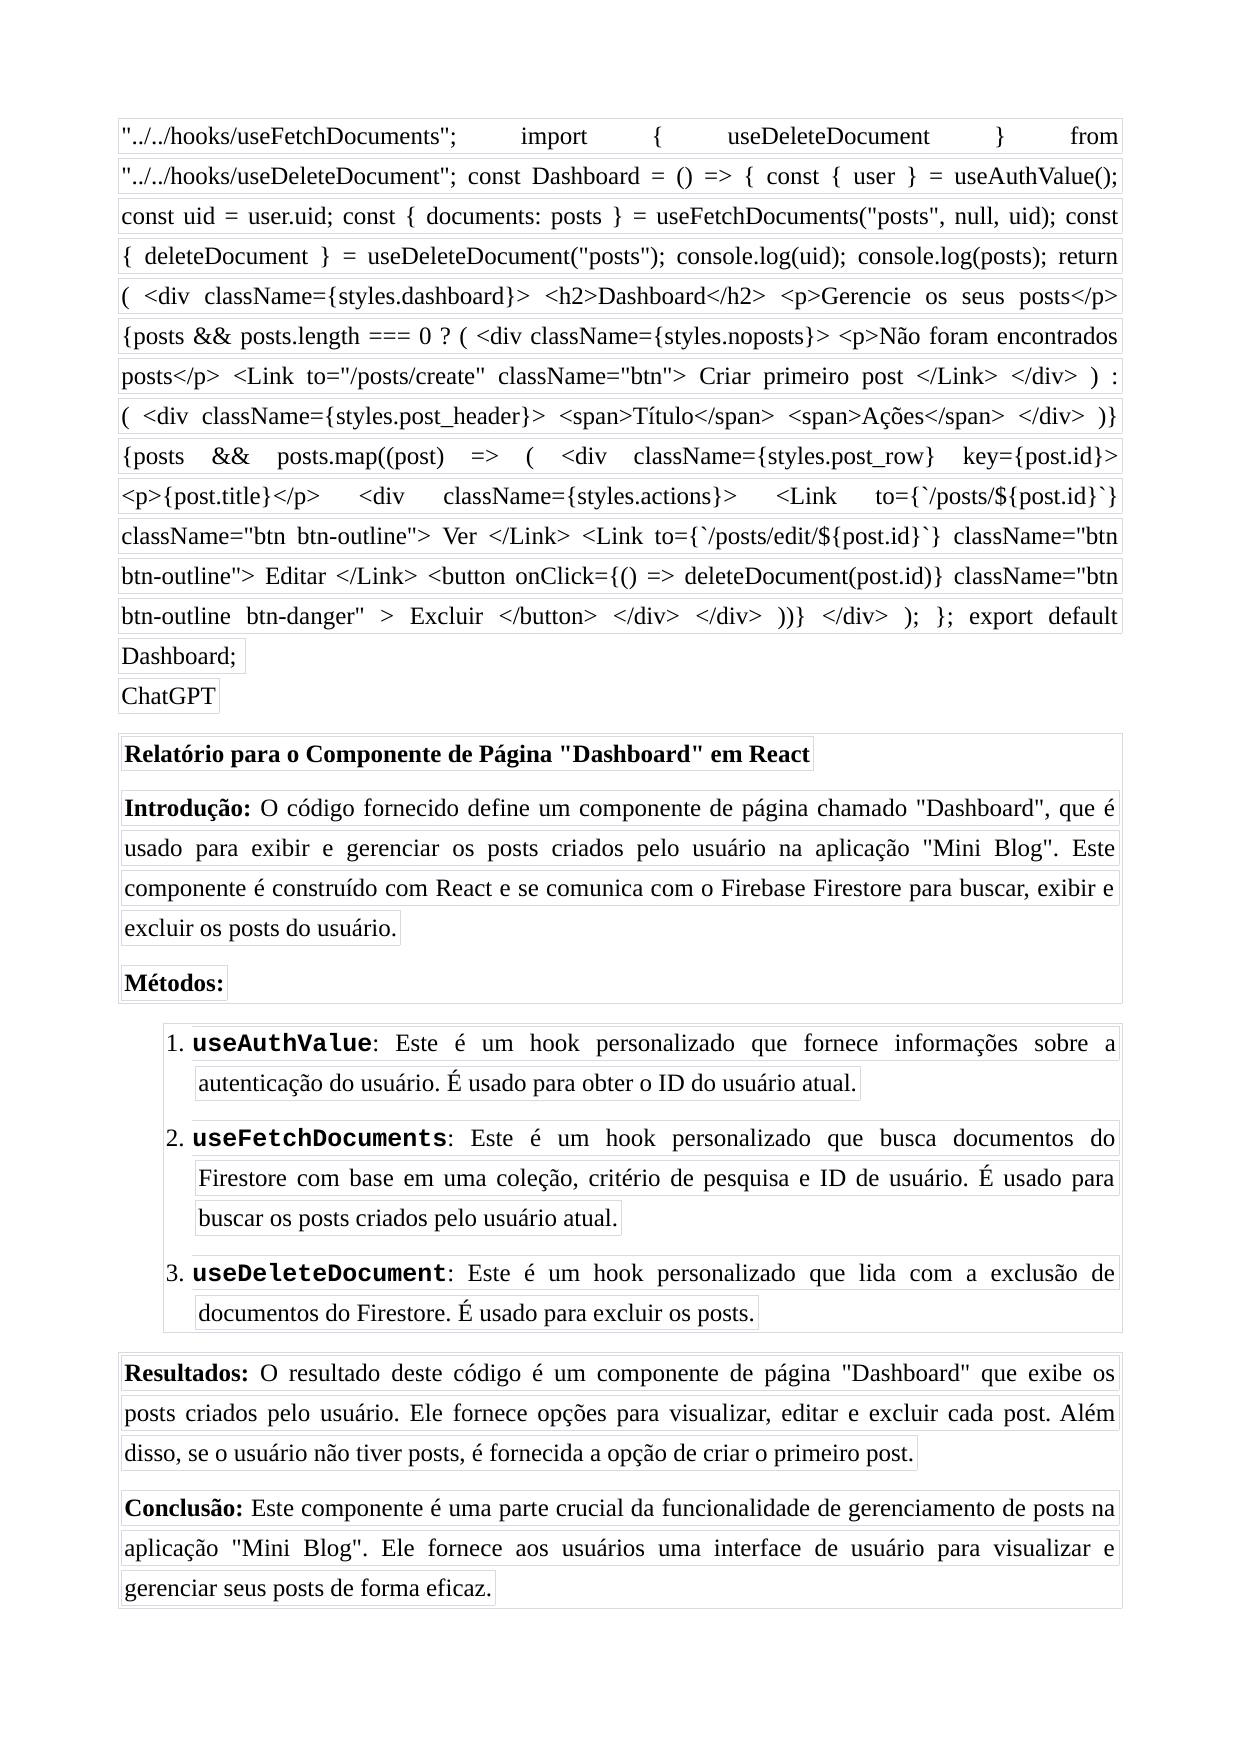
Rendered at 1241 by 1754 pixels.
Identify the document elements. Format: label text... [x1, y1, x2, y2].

text className="btn btn-outline"> Ver </Link> <Link to={`/posts/edit/${post.id}`} className="btn [119, 519, 1122, 553]
text {posts && posts.length === 0 ? ( <div className={styles.noposts}> <p>Não foram encontrados [119, 319, 1122, 353]
text Dashboard; [118, 634, 1122, 673]
text ChatGPT [119, 679, 219, 713]
text Introdução: O código fornecido define um componente de página chamado "Dashboard", que é usado para exibir e gerenciar os posts criados pelo usuário na aplicação "Mini Blog". Este componente é construído com React e se comunica com o Firebase Firestore para buscar, exibir e excluir os posts do usuário. [119, 787, 1122, 945]
text {posts && posts.map((post) => ( <div className={styles.post_row} key={post.id}> [119, 439, 1122, 473]
text "../../hooks/useFetchDocuments"; import { useDeleteDocument } from [119, 119, 1122, 153]
list useAuthValue: Este é um hook personalizado que fornece informações sobre a autenticação do usuário. É usado para obter o ID do usuário atual. [164, 1024, 1122, 1100]
text { deleteDocument } = useDeleteDocument("posts"); console.log(uid); console.log(posts); return [119, 239, 1122, 273]
text "../../hooks/useDeleteDocument"; const Dashboard = () => { const { user } = useAuthValue(); [119, 159, 1122, 193]
text posts</p> <Link to="/posts/create" className="btn"> Criar primeiro post </Link> </div> ) : [119, 359, 1122, 393]
text Conclusão: Este componente é uma parte crucial da funcionalidade de gerenciamento de posts na aplicação "Mini Blog". Ele fornece aos usuários uma interface de usuário para visualizar e gerenciar seus posts de forma eficaz. [119, 1487, 1122, 1608]
text Métodos: [119, 962, 1122, 1003]
text ( <div className={styles.post_header}> <span>Título</span> <span>Ações</span> </div> )} [119, 399, 1122, 433]
list useDeleteDocument: Este é um hook personalizado que lida com a exclusão de documentos do Firestore. É usado para excluir os posts. [164, 1252, 1122, 1332]
text Relatório para o Componente de Página "Dashboard" em React [119, 734, 1122, 771]
text btn-outline btn-danger" > Excluir </button> </div> </div> ))} </div> ); }; export default [119, 599, 1122, 633]
text <p>{post.title}</p> <div className={styles.actions}> <Link to={`/posts/${post.id}`} [119, 479, 1122, 513]
text const uid = user.uid; const { documents: posts } = useFetchDocuments("posts", null, uid); const [119, 199, 1122, 233]
text ( <div className={styles.dashboard}> <h2>Dashboard</h2> <p>Gerencie os seus posts</p> [119, 279, 1122, 313]
text btn-outline"> Editar </Link> <button onClick={() => deleteDocument(post.id)} className="btn [119, 559, 1122, 593]
text [220, 678, 1122, 713]
list useFetchDocuments: Este é um hook personalizado que busca documentos do Firestore com base em uma coleção, critério de pesquisa e ID de usuário. É usado para buscar os posts criados pelo usuário atual. [164, 1117, 1122, 1235]
text Resultados: O resultado deste código é um componente de página "Dashboard" que exibe os posts criados pelo usuário. Ele fornece opções para visualizar, editar e excluir cada post. Além disso, se o usuário não tiver posts, é fornecida a opção de criar o primeiro post. [119, 1353, 1122, 1470]
